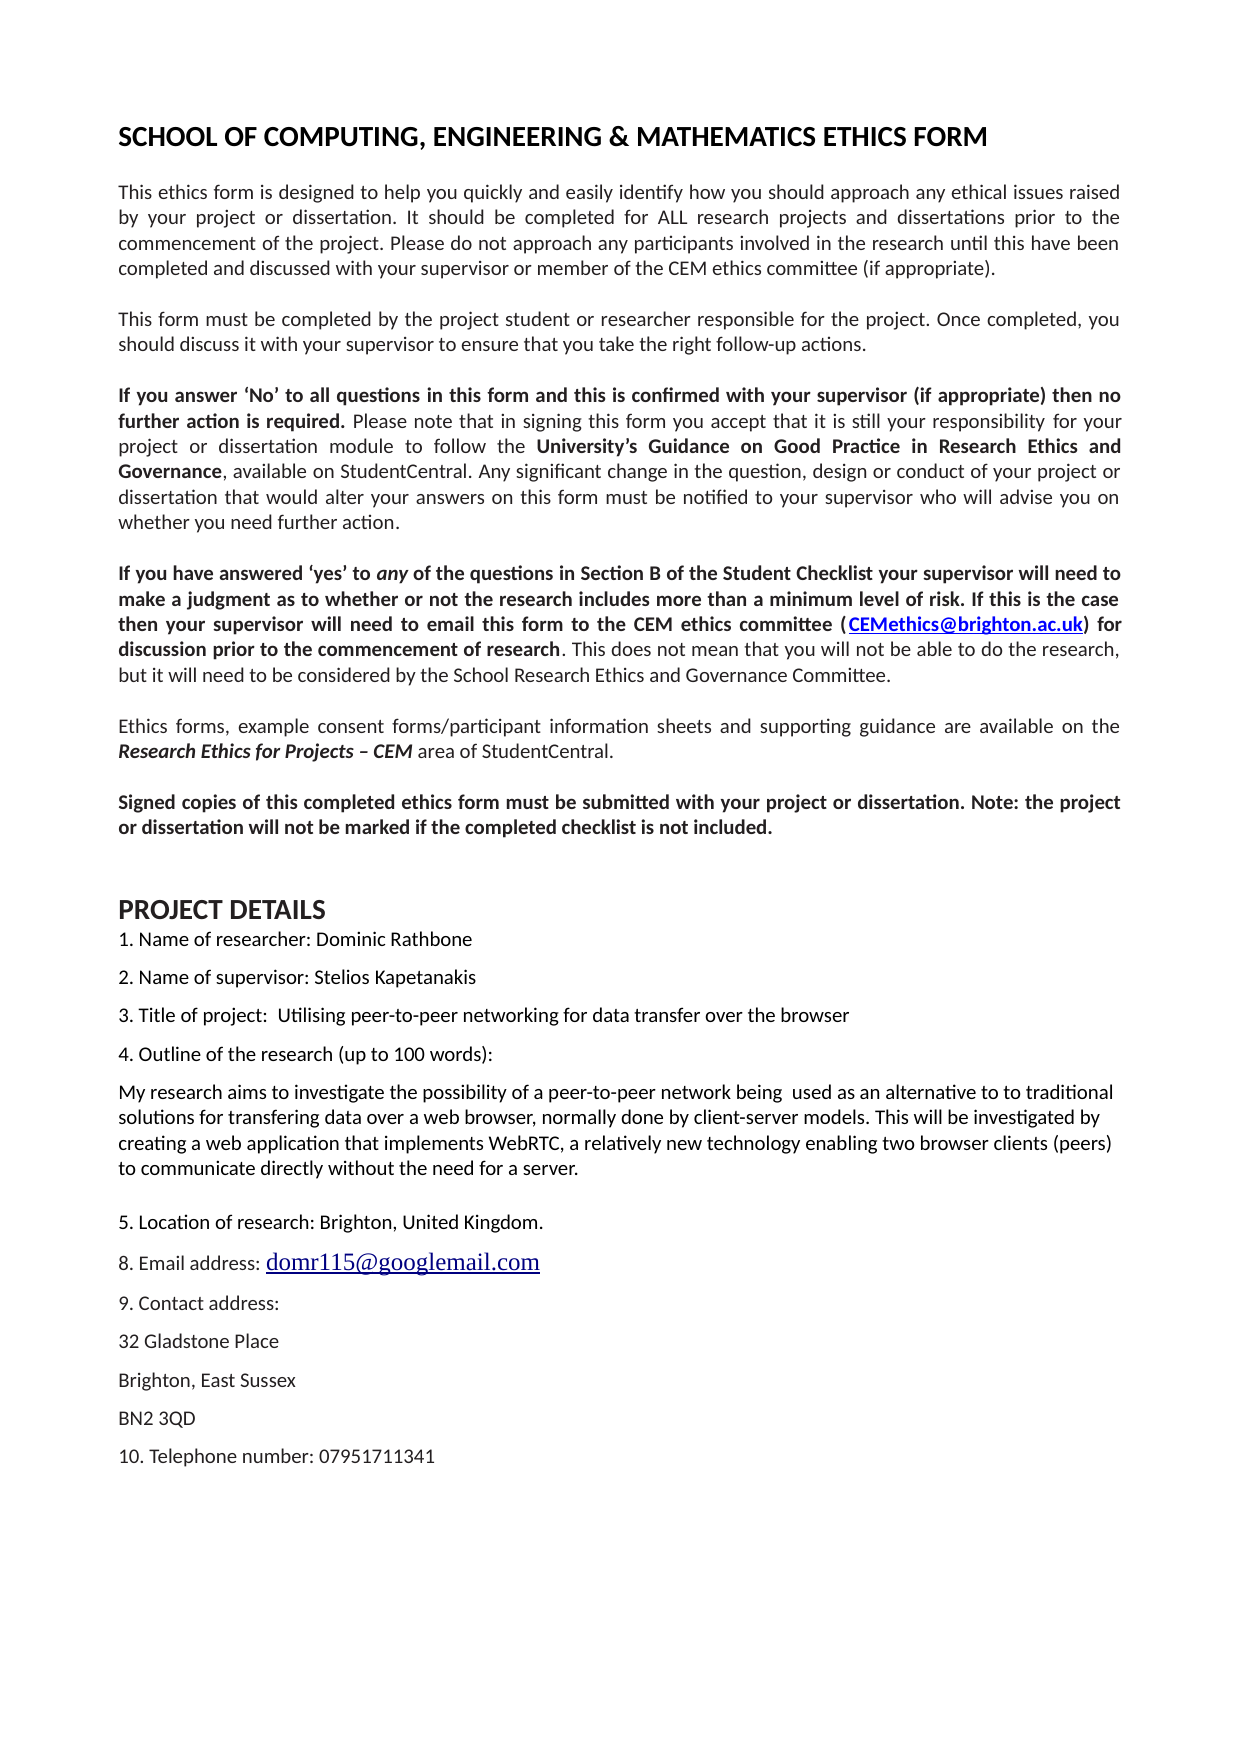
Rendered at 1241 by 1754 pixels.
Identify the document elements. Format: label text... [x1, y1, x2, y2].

text 4. Outline of the research (up to 100 words): [118, 1041, 1122, 1066]
text 9. Contact address: [118, 1291, 1122, 1316]
text My research aims to investigate the possibility of a peer-to-peer network being used as an alternative to to traditional solutions for transfering data over a web browser, normally done by client-server models. This will be investigated by creating a web application that implements WebRTC, a relatively new technology enabling two browser clients (peers) to communicate directly without the need for a server. [118, 1079, 1122, 1181]
text 3. Title of project: Utilising peer-to-peer networking for data transfer over the browser [118, 1003, 1122, 1028]
text SCHOOL OF COMPUTING, ENGINEERING & MATHEMATICS ETHICS FORM [118, 118, 1122, 154]
text Brighton, East Sussex [118, 1367, 1122, 1392]
text This ethics form is designed to help you quickly and easily identify how you should approach any ethical issues raised by your project or dissertation. It should be completed for ALL research projects and dissertations prior to the commencement of the project. Please do not approach any participants involved in the research until this have been completed and discussed with your supervisor or member of the CEM ethics committee (if appropriate). [118, 179, 1122, 281]
text 8. Email address: domr115@googlemail.com [118, 1247, 1122, 1276]
text This form must be completed by the project student or researcher responsible for the project. Once completed, you should discuss it with your supervisor to ensure that you take the right follow-up actions. [118, 306, 1122, 357]
text 5. Location of research: Brighton, United Kingdom. [118, 1209, 1122, 1235]
text 32 Gladstone Place [118, 1329, 1122, 1354]
text 1. Name of researcher: Dominic Rathbone [118, 926, 1122, 952]
text 10. Telephone number: 07951711341 [118, 1443, 1122, 1468]
text 2. Name of supervisor: Stelios Kapetanakis [118, 964, 1122, 990]
text Signed copies of this completed ethics form must be submitted with your project or dissertation. Note: the project or dissertation will not be marked if the completed checklist is not included. [118, 789, 1122, 840]
text If you answer ‘No’ to all questions in this form and this is confirmed with your supervisor (if appropriate) then no further action is required. Please note that in signing this form you accept that it is still your responsibility for your project or dissertation module to follow the University’s Guidance on Good Practice in Research Ethics and Governance, available on StudentCentral. Any significant change in the question, design or conduct of your project or dissertation that would alter your answers on this form must be notified to your supervisor who will advise you on whether you need further action. [118, 382, 1122, 535]
text If you have answered ‘yes’ to any of the questions in Section B of the Student Checklist your supervisor will need to make a judgment as to whether or not the research includes more than a minimum level of risk. If this is the case then your supervisor will need to email this form to the CEM ethics committee (CEMethics@brighton.ac.uk) for discussion prior to the commencement of research. This does not mean that you will not be able to do the research, but it will need to be considered by the School Research Ethics and Governance Committee. [118, 560, 1122, 687]
text Ethics forms, example consent forms/participant information sheets and supporting guidance are available on the Research Ethics for Projects – CEM area of StudentCentral. [118, 713, 1122, 764]
text BN2 3QD [118, 1405, 1122, 1430]
text PROJECT DETAILS [118, 891, 1122, 926]
